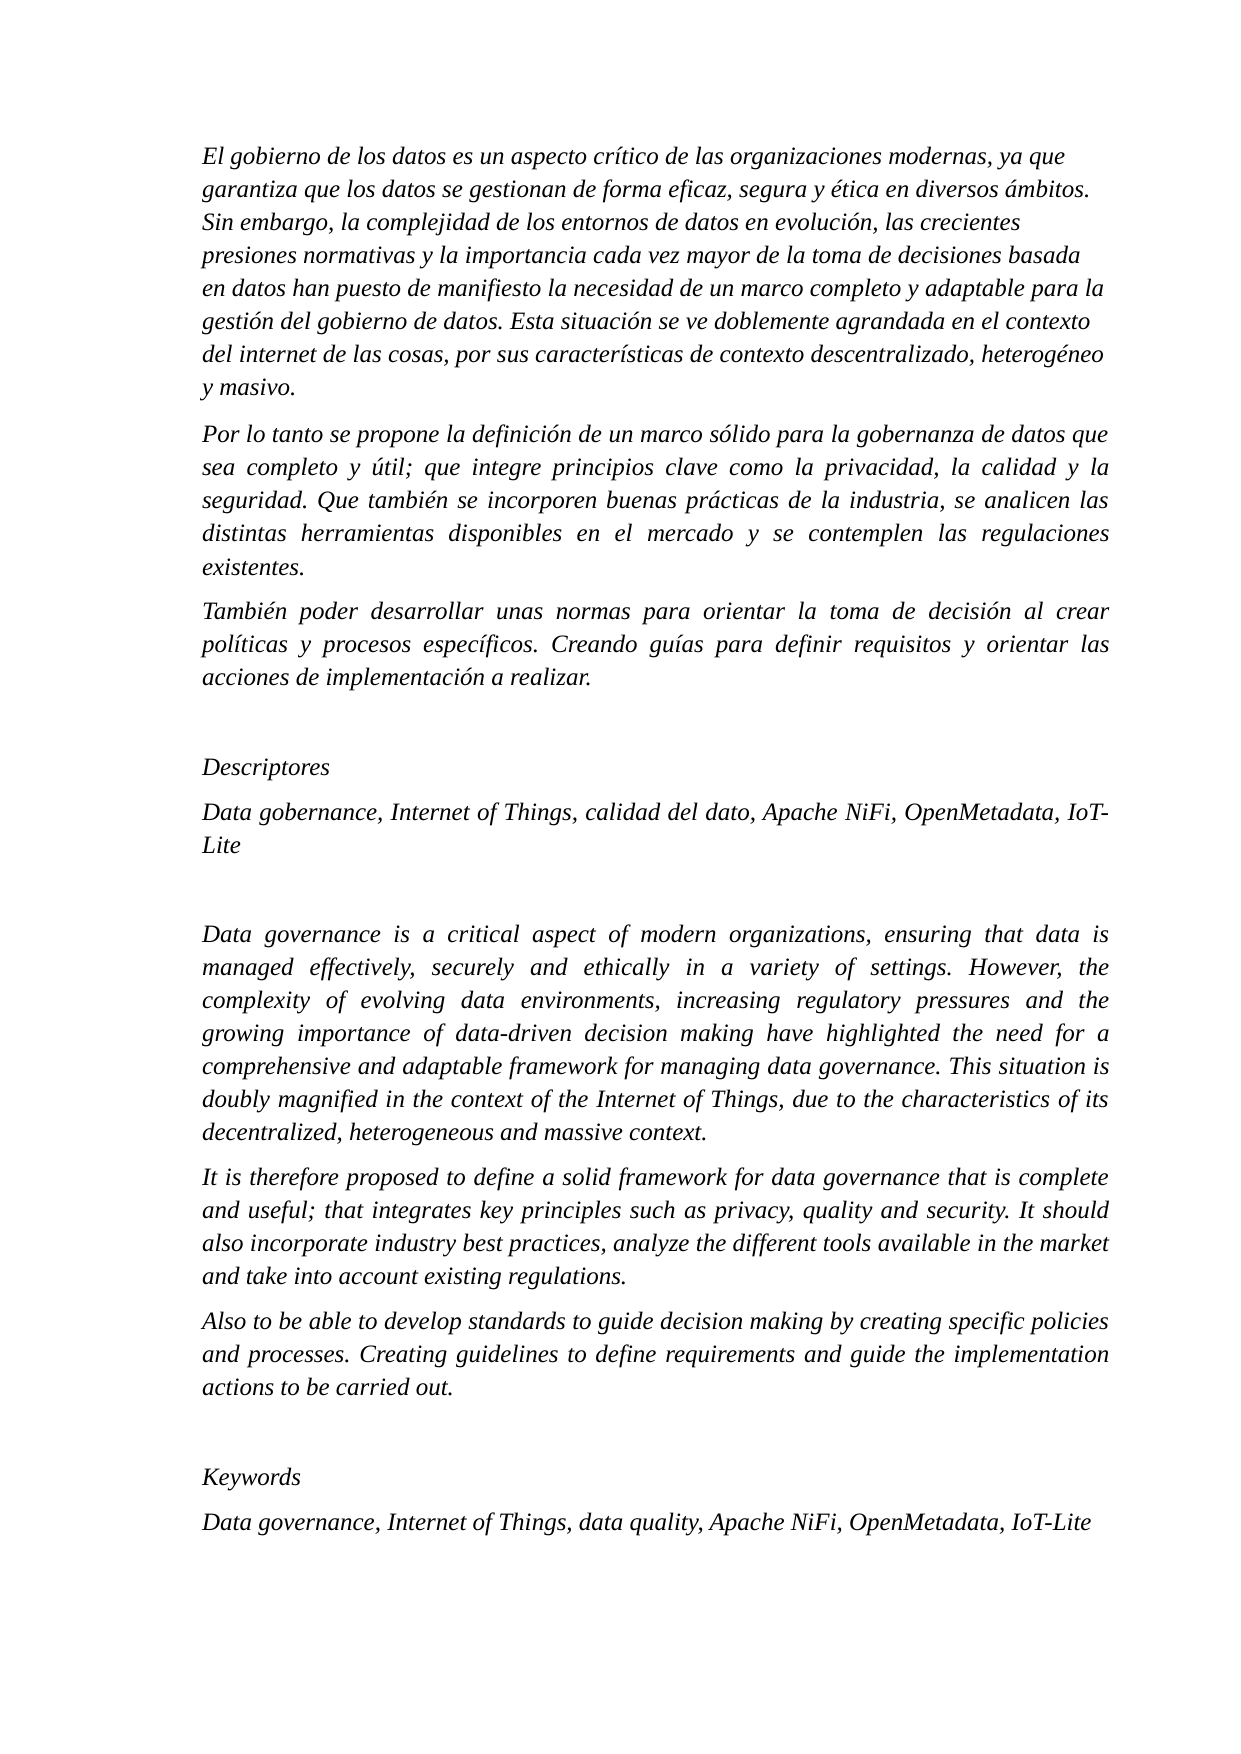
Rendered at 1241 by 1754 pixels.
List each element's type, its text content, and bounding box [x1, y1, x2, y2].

text Data governance, Internet of Things, data quality, Apache NiFi, OpenMetadata, IoT-Lite [202, 1507, 1113, 1535]
text It is therefore proposed to define a solid framework for data governance that is complete and useful; that integrates key principles such as privacy, quality and security. It should also incorporate industry best practices, analyze the different tools available in the market and take into account existing regulations. [202, 1162, 1113, 1290]
text Keywords [202, 1462, 1113, 1491]
text Por lo tanto se propone la definición de un marco sólido para la gobernanza de datos que sea completo y útil; que integre principios clave como la privacidad, la calidad y la seguridad. Que también se incorporen buenas prácticas de la industria, se analicen las distintas herramientas disponibles en el mercado y se contemplen las regulaciones existentes. [202, 419, 1113, 580]
text Data governance is a critical aspect of modern organizations, ensuring that data is managed effectively, securely and ethically in a variety of settings. However, the complexity of evolving data environments, increasing regulatory pressures and the growing importance of data-driven decision making have highlighted the need for a comprehensive and adaptable framework for managing data governance. This situation is doubly magnified in the context of the Internet of Things, due to the characteristics of its decentralized, heterogeneous and massive context. [202, 919, 1113, 1146]
text Data gobernance, Internet of Things, calidad del dato, Apache NiFi, OpenMetadata, IoT-Lite [202, 797, 1113, 858]
text El gobierno de los datos es un aspecto crítico de las organizaciones modernas, ya que garantiza que los datos se gestionan de forma eficaz, segura y ética en diversos ámbitos. Sin embargo, la complejidad de los entornos de datos en evolución, las crecientes presiones normativas y la importancia cada vez mayor de la toma de decisiones basada en datos han puesto de manifiesto la necesidad de un marco completo y adaptable para la gestión del gobierno de datos. Esta situación se ve doblemente agrandada en el contexto del internet de las cosas, por sus características de contexto descentralizado, heterogéneo y masivo. [202, 141, 1113, 401]
text También poder desarrollar unas normas para orientar la toma de decisión al crear políticas y procesos específicos. Creando guías para definir requisitos y orientar las acciones de implementación a realizar. [202, 596, 1113, 691]
text Also to be able to develop standards to guide decision making by creating specific policies and processes. Creating guidelines to define requirements and guide the implementation actions to be carried out. [202, 1306, 1113, 1401]
text Descriptores [202, 752, 1113, 781]
